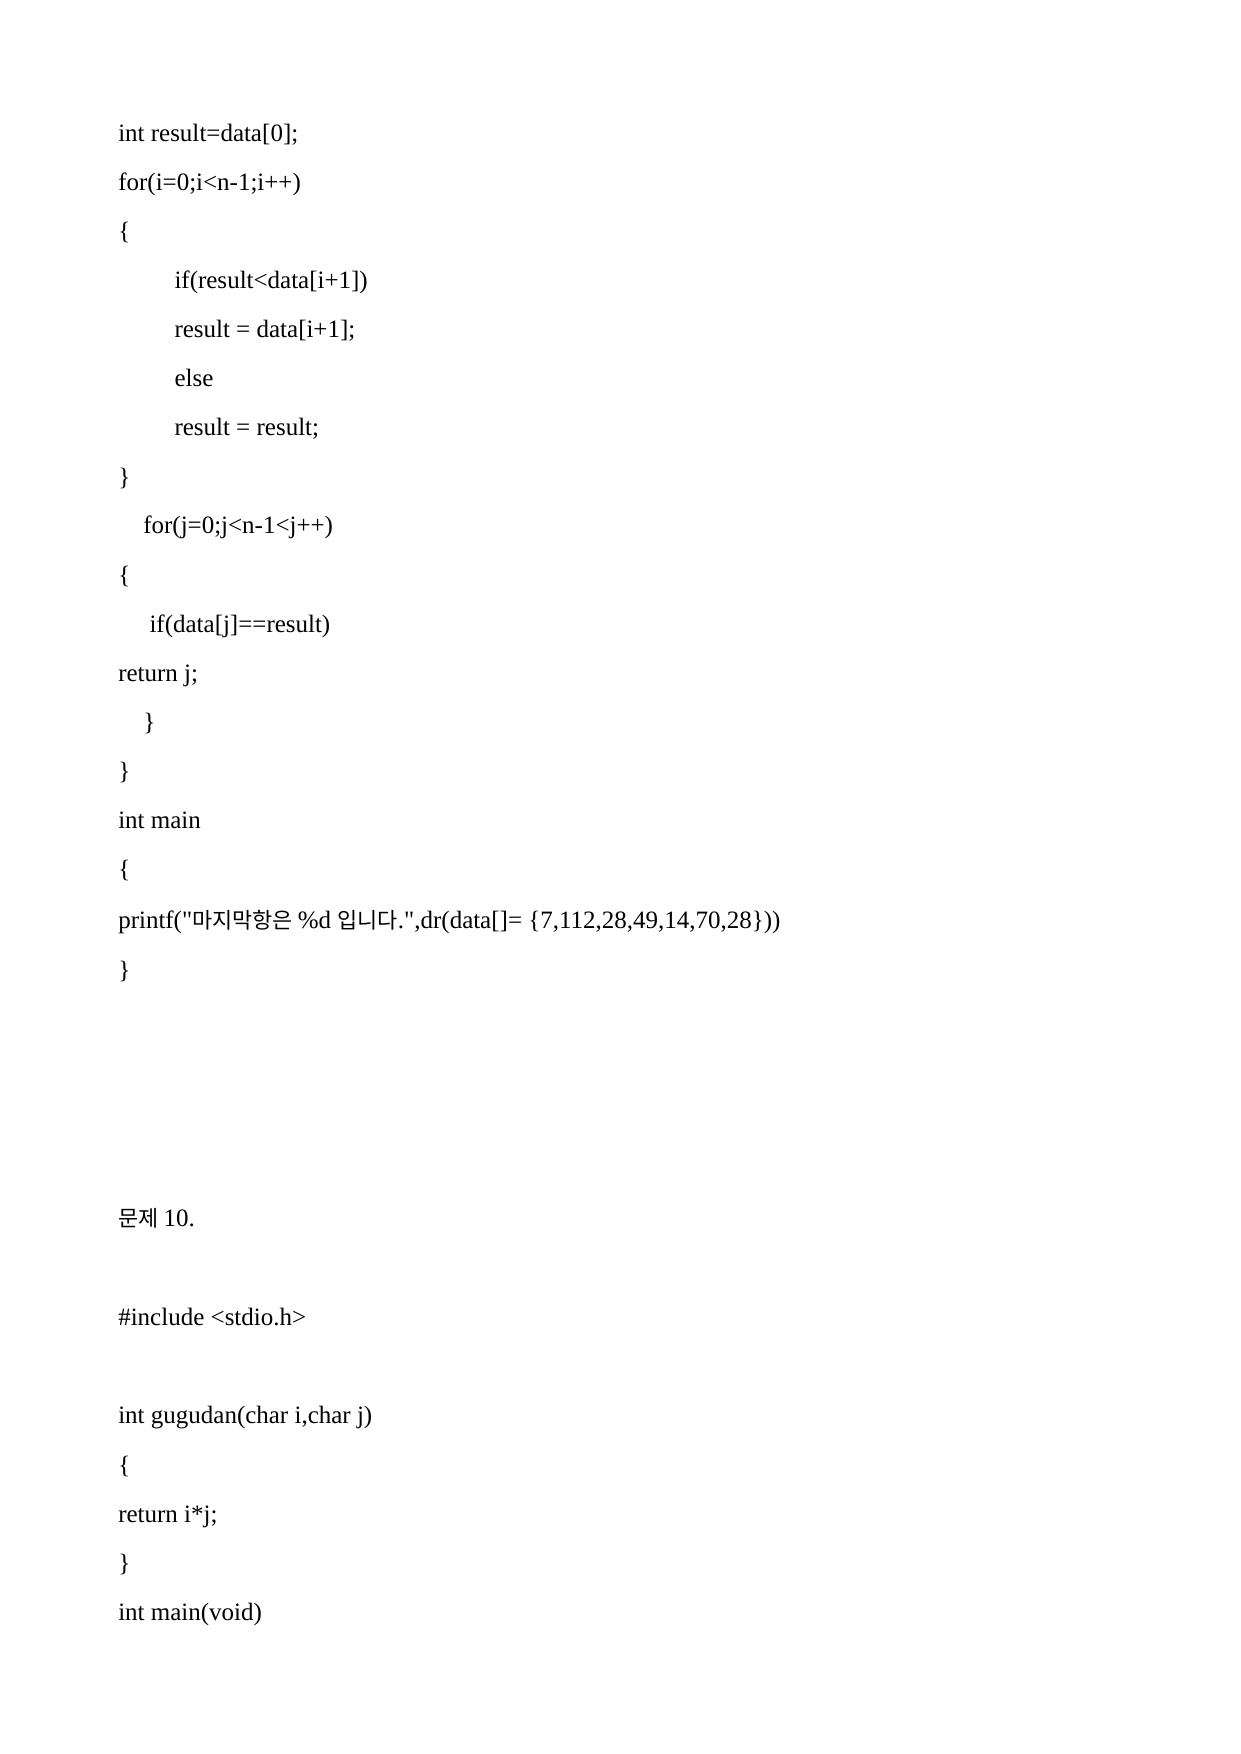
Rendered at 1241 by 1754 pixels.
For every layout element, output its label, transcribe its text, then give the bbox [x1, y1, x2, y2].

text return j; [118, 658, 1122, 687]
text } [118, 707, 1122, 736]
text } [118, 956, 1122, 984]
text { [118, 560, 1122, 588]
text else [118, 363, 1122, 392]
text #include <stdio.h> [118, 1302, 1122, 1331]
text result = result; [118, 412, 1122, 441]
text } [118, 1548, 1122, 1577]
text int gugudan(char i,char j) [118, 1401, 1122, 1429]
text } [118, 756, 1122, 785]
text result = data[i+1]; [118, 314, 1122, 343]
text printf("마지막항은 %d 입니다.",dr(data[]= {7,112,28,49,14,70,28})) [118, 903, 1122, 935]
text return i*j; [118, 1499, 1122, 1527]
text for(i=0;i<n-1;i++) [118, 167, 1122, 196]
text for(j=0;j<n-1<j++) [118, 511, 1122, 539]
text { [118, 216, 1122, 245]
text if(result<data[i+1]) [118, 265, 1122, 294]
text int main(void) [118, 1597, 1122, 1626]
text if(data[j]==result) [118, 609, 1122, 637]
text int main [118, 805, 1122, 834]
text 문제 10. [118, 1201, 1122, 1233]
text { [118, 854, 1122, 883]
text { [118, 1450, 1122, 1478]
text } [118, 462, 1122, 490]
text int result=data[0]; [118, 118, 1122, 147]
